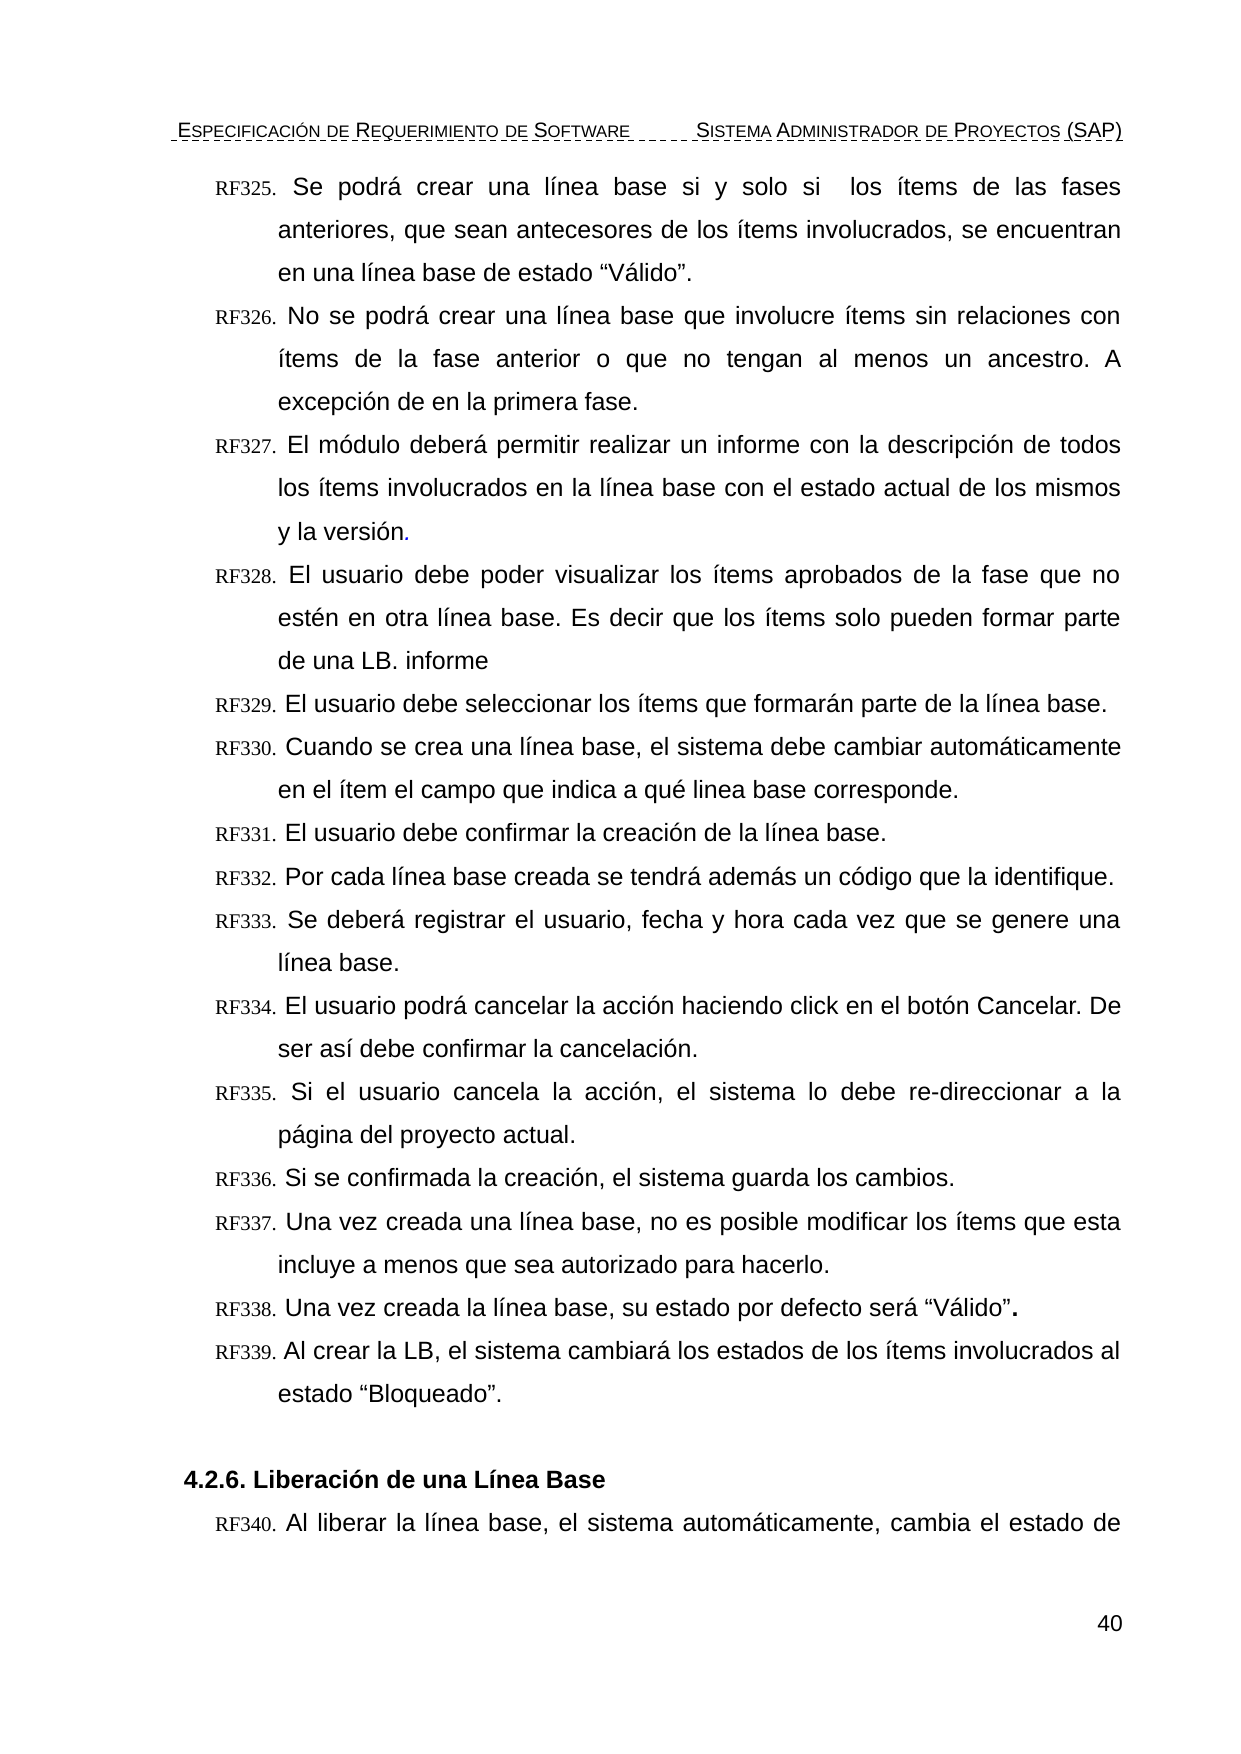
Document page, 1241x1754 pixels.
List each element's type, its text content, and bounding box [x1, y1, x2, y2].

list Se podrá crear una línea base si y solo si los ítems de las fases anteriores, que sean antecesores de los ítems involucrados, se encuentran en una línea base de estado “Válido”. [215, 172, 1122, 287]
list Por cada línea base creada se tendrá además un código que la identifique. [215, 862, 1122, 890]
list Una vez creada la línea base, su estado por defecto será “Válido”. [215, 1293, 1122, 1322]
list El módulo deberá permitir realizar un informe con la descripción de todos los ítems involucrados en la línea base con el estado actual de los mismos y la versión. [215, 430, 1122, 545]
list Si se confirmada la creación, el sistema guarda los cambios. [215, 1163, 1122, 1192]
list Si el usuario cancela la acción, el sistema lo debe re-direccionar a la página del proyecto actual. [215, 1077, 1122, 1149]
list 4.2.6. Liberación de una Línea Base [121, 1465, 1122, 1494]
list Se deberá registrar el usuario, fecha y hora cada vez que se genere una línea base. [215, 905, 1122, 977]
list Una vez creada una línea base, no es posible modificar los ítems que esta incluye a menos que sea autorizado para hacerlo. [215, 1207, 1122, 1278]
list Cuando se crea una línea base, el sistema debe cambiar automáticamente en el ítem el campo que indica a qué linea base corresponde. [215, 732, 1122, 804]
list Al crear la LB, el sistema cambiará los estados de los ítems involucrados al estado “Bloqueado”. [215, 1336, 1122, 1408]
list El usuario debe seleccionar los ítems que formarán parte de la línea base. [215, 689, 1122, 718]
list No se podrá crear una línea base que involucre ítems sin relaciones con ítems de la fase anterior o que no tengan al menos un ancestro. A excepción de en la primera fase. [215, 301, 1122, 416]
list El usuario podrá cancelar la acción haciendo click en el botón Cancelar. De ser así debe confirmar la cancelación. [215, 991, 1122, 1063]
list Al liberar la línea base, el sistema automáticamente, cambia el estado de [215, 1508, 1122, 1537]
list El usuario debe confirmar la creación de la línea base. [215, 818, 1122, 847]
list El usuario debe poder visualizar los ítems aprobados de la fase que no estén en otra línea base. Es decir que los ítems solo pueden formar parte de una LB. informe [215, 560, 1122, 675]
